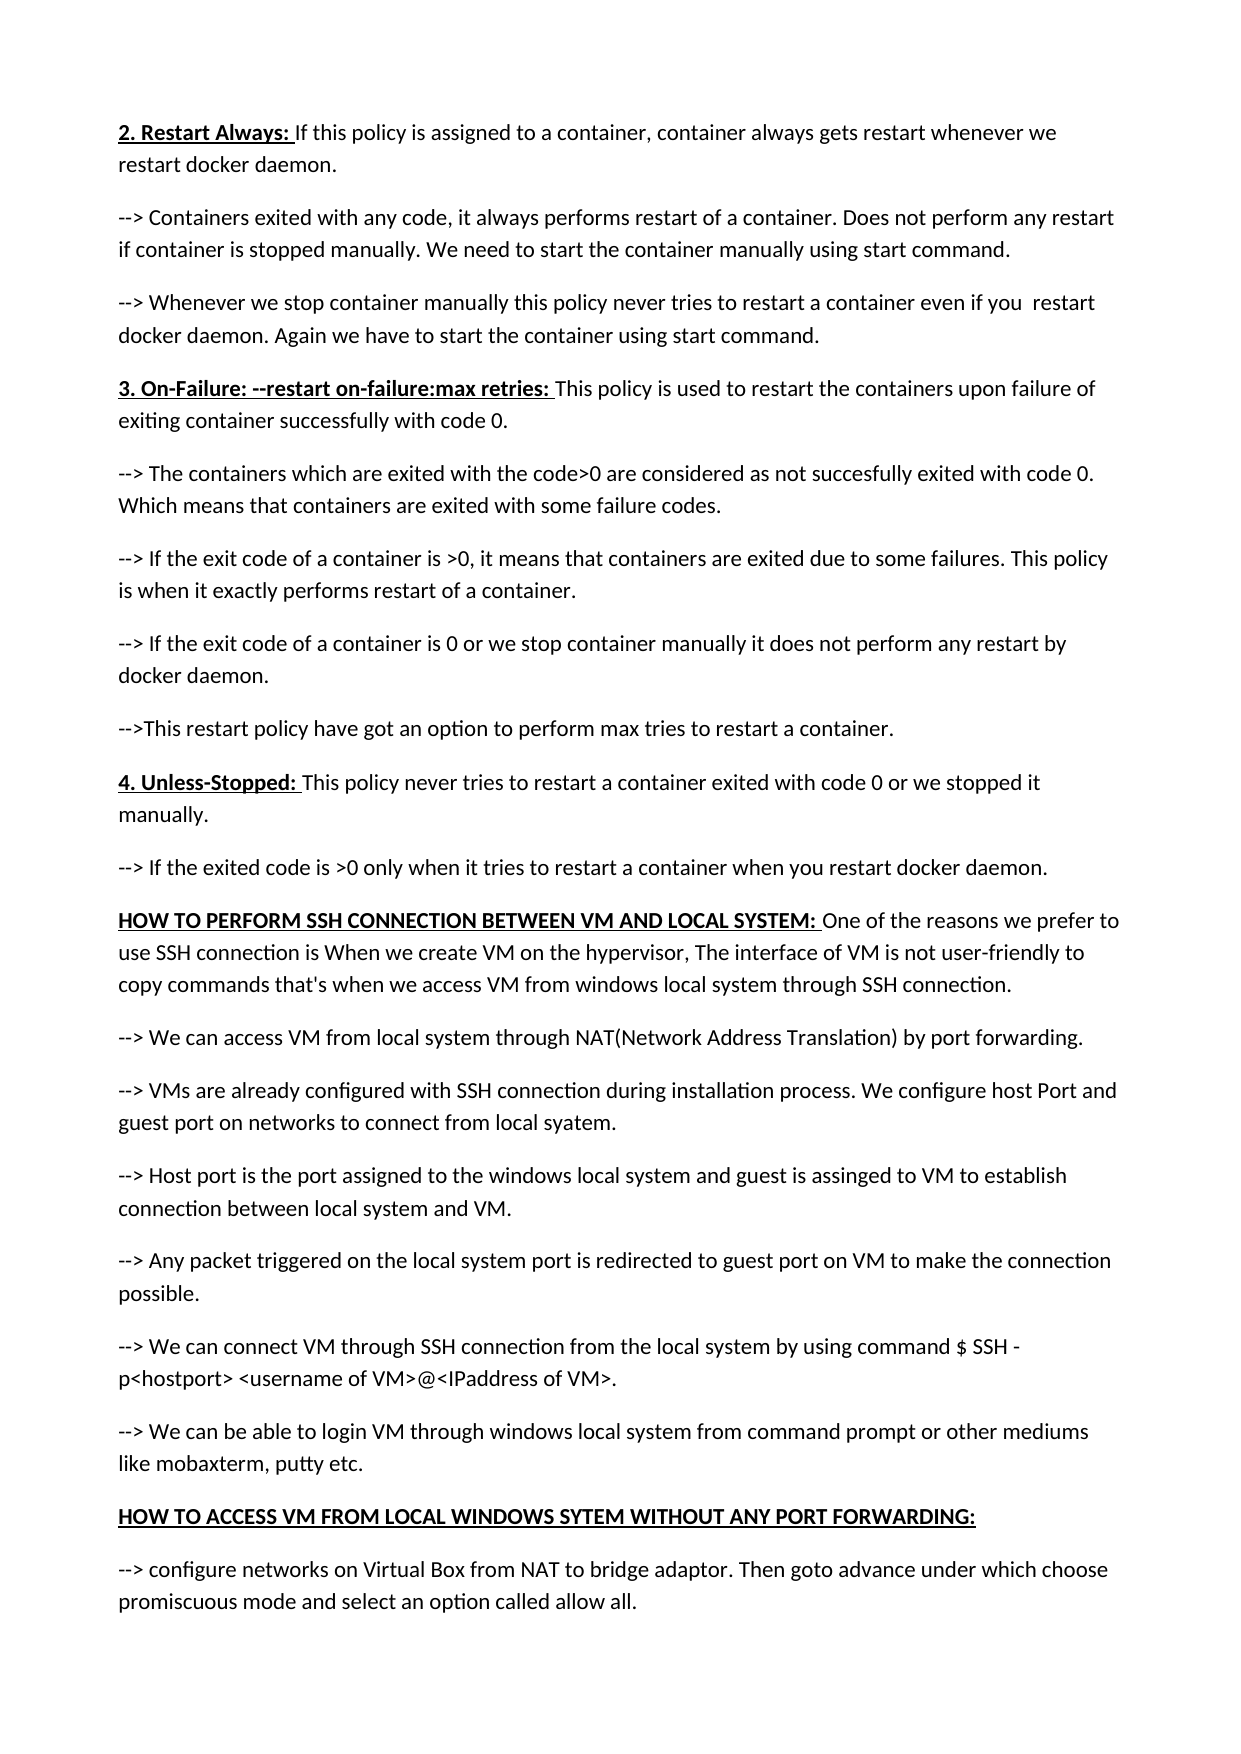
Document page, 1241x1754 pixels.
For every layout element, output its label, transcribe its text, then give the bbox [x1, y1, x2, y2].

text --> If the exited code is >0 only when it tries to restart a container when you restart docker daemon. [118, 853, 1122, 881]
text --> If the exit code of a container is 0 or we stop container manually it does not perform any restart by docker daemon. [118, 629, 1122, 689]
text --> Any packet triggered on the local system port is redirected to guest port on VM to make the connection possible. [118, 1247, 1122, 1307]
text --> We can access VM from local system through NAT(Network Address Translation) by port forwarding. [118, 1023, 1122, 1051]
text 2. Restart Always: If this policy is assigned to a container, container always gets restart whenever we restart docker daemon. [118, 118, 1122, 178]
text --> The containers which are exited with the code>0 are considered as not succesfully exited with code 0. Which means that containers are exited with some failure codes. [118, 459, 1122, 519]
text 4. Unless-Stopped: This policy never tries to restart a container exited with code 0 or we stopped it manually. [118, 768, 1122, 828]
text --> We can connect VM through SSH connection from the local system by using command $ SSH -p<hostport> <username of VM>@<IPaddress of VM>. [118, 1332, 1122, 1392]
text --> configure networks on Virtual Box from NAT to bridge adaptor. Then goto advance under which choose promiscuous mode and select an option called allow all. [118, 1555, 1122, 1616]
text --> If the exit code of a container is >0, it means that containers are exited due to some failures. This policy is when it exactly performs restart of a container. [118, 544, 1122, 604]
text --> Containers exited with any code, it always performs restart of a container. Does not perform any restart if container is stopped manually. We need to start the container manually using start command. [118, 203, 1122, 263]
text 3. On-Failure: --restart on-failure:max retries: This policy is used to restart the containers upon failure of exiting container successfully with code 0. [118, 374, 1122, 434]
text HOW TO PERFORM SSH CONNECTION BETWEEN VM AND LOCAL SYSTEM: One of the reasons we prefer to use SSH connection is When we create VM on the hypervisor, The interface of VM is not user-friendly to copy commands that's when we access VM from windows local system through SSH connection. [118, 906, 1122, 998]
text --> Host port is the port assigned to the windows local system and guest is assinged to VM to establish connection between local system and VM. [118, 1161, 1122, 1222]
text --> Whenever we stop container manually this policy never tries to restart a container even if you restart docker daemon. Again we have to start the container using start command. [118, 288, 1122, 349]
text --> VMs are already configured with SSH connection during installation process. We configure host Port and guest port on networks to connect from local syatem. [118, 1076, 1122, 1136]
text -->This restart policy have got an option to perform max tries to restart a container. [118, 714, 1122, 743]
text HOW TO ACCESS VM FROM LOCAL WINDOWS SYTEM WITHOUT ANY PORT FORWARDING: [118, 1502, 1122, 1530]
text --> We can be able to login VM through windows local system from command prompt or other mediums like mobaxterm, putty etc. [118, 1417, 1122, 1477]
